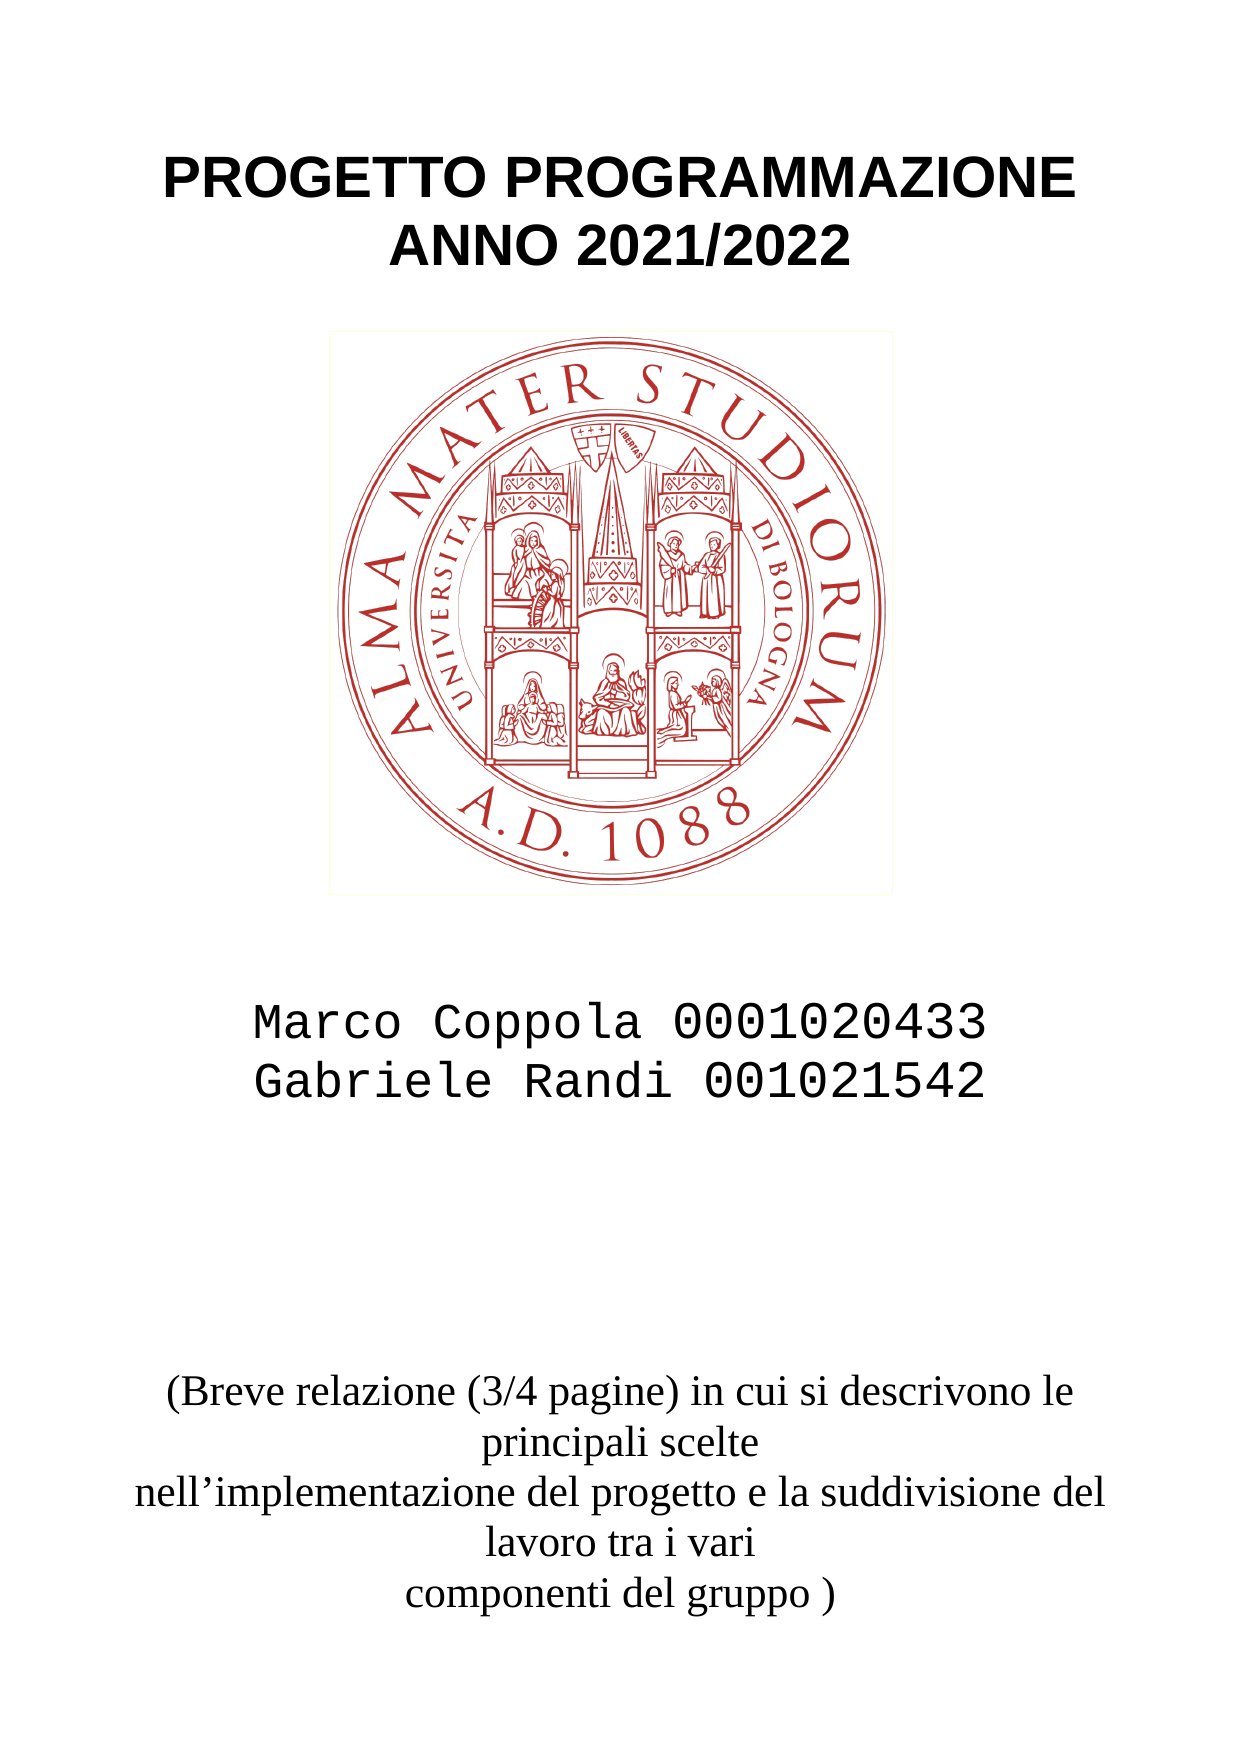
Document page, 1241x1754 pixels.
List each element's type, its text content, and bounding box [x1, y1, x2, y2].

text nell’implementazione del progetto e la suddivisione del lavoro tra i vari [118, 1466, 1122, 1566]
text (Breve relazione (3/4 pagine) in cui si descrivono le principali scelte [118, 1365, 1122, 1466]
text Marco Coppola 0001020433 [118, 994, 1122, 1054]
picture [332, 334, 890, 891]
title PROGETTO PROGRAMMAZIONE ANNO 2021/2022 [118, 143, 1122, 277]
text componenti del gruppo ) [118, 1566, 1122, 1616]
text Gabriele Randi 001021542 [118, 1054, 1122, 1113]
